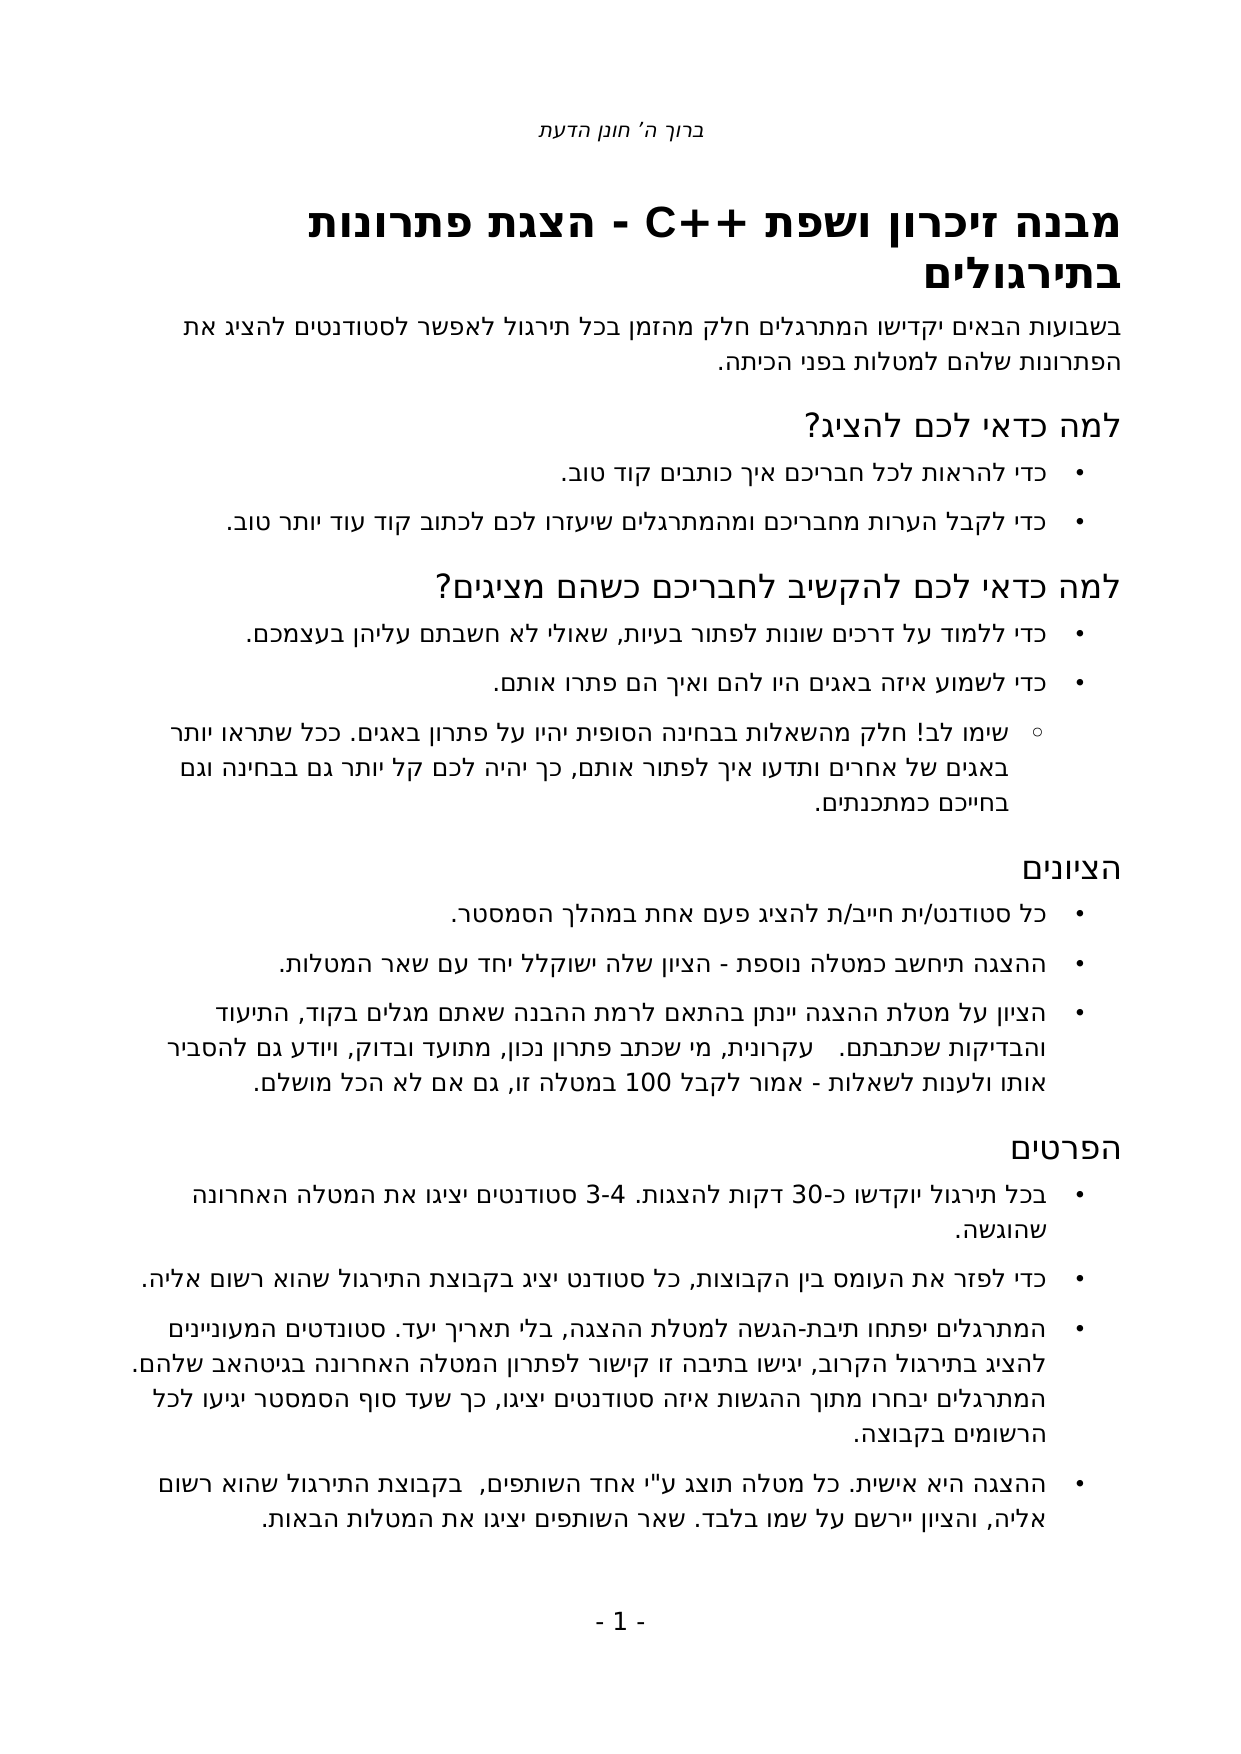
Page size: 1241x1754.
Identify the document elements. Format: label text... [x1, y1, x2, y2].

list כל סטודנט/ית חייב/ת להציג פעם אחת במהלך הסמסטר. [118, 899, 1084, 929]
list כדי ללמוד על דרכים שונות לפתור בעיות, שאולי לא חשבתם עליהן בעצמכם. [118, 619, 1084, 648]
list כדי לקבל הערות מחבריכם ומהמתרגלים שיעזרו לכם לכתוב קוד עוד יותר טוב. [118, 508, 1084, 537]
subtitle הפרטים [118, 1129, 1122, 1167]
list כדי להראות לכל חבריכם איך כותבים קוד טוב. [118, 458, 1084, 487]
list הציון על מטלת ההצגה יינתן בהתאם לרמת ההבנה שאתם מגלים בקוד, התיעוד והבדיקות שכתבתם. עקרונית, מי שכתב פתרון נכון, מתועד ובדוק, ויודע גם להסביר אותו ולענות לשאלות - אמור לקבל 100 במטלה זו, גם אם לא הכל מושלם. [118, 999, 1084, 1098]
list כדי לשמוע איזה באגים היו להם ואיך הם פתרו אותם. [118, 668, 1084, 698]
list כדי לפזר את העומס בין הקבוצות, כל סטודנט יציג בקבוצת התירגול שהוא רשום אליה. [118, 1264, 1084, 1294]
list ההצגה היא אישית. כל מטלה תוצג ע"י אחד השותפים, בקבוצת התירגול שהוא רשום אליה, והציון יירשם על שמו בלבד. שאר השותפים יציגו את המטלות הבאות. [118, 1469, 1084, 1533]
subtitle למה כדאי לכם להציג? [118, 407, 1122, 446]
list המתרגלים יפתחו תיבת-הגשה למטלת ההצגה, בלי תאריך יעד. סטונדטים המעוניינים להציג בתירגול הקרוב, יגישו בתיבה זו קישור לפתרון המטלה האחרונה בגיטהאב שלהם. המתרגלים יבחרו מתוך ההגשות איזה סטודנטים יציגו, כך שעד סוף הסמסטר יגיעו לכל הרשומים בקבוצה. [118, 1314, 1084, 1448]
subtitle הציונים [118, 848, 1122, 887]
list שימו לב! חלק מהשאלות בבחינה הסופית יהיו על פתרון באגים. ככל שתראו יותר באגים של אחרים ותדעו איך לפתור אותם, כך יהיה לכם קל יותר גם בבחינה וגם בחייכם כמתכנתים. [118, 718, 1047, 817]
subtitle מבנה זיכרון ושפת ++C - הצגת פתרונות בתירגולים [118, 197, 1122, 299]
subtitle למה כדאי לכם להקשיב לחבריכם כשהם מציגים? [118, 568, 1122, 606]
text בשבועות הבאים יקדישו המתרגלים חלק מהזמן בכל תירגול לאפשר לסטודנטים להציג את הפתרונות שלהם למטלות בפני הכיתה. [118, 312, 1122, 376]
list ההצגה תיחשב כמטלה נוספת - הציון שלה ישוקלל יחד עם שאר המטלות. [118, 949, 1084, 978]
list בכל תירגול יוקדשו כ-30 דקות להצגות. 3-4 סטודנטים יציגו את המטלה האחרונה שהוגשה. [118, 1180, 1084, 1244]
